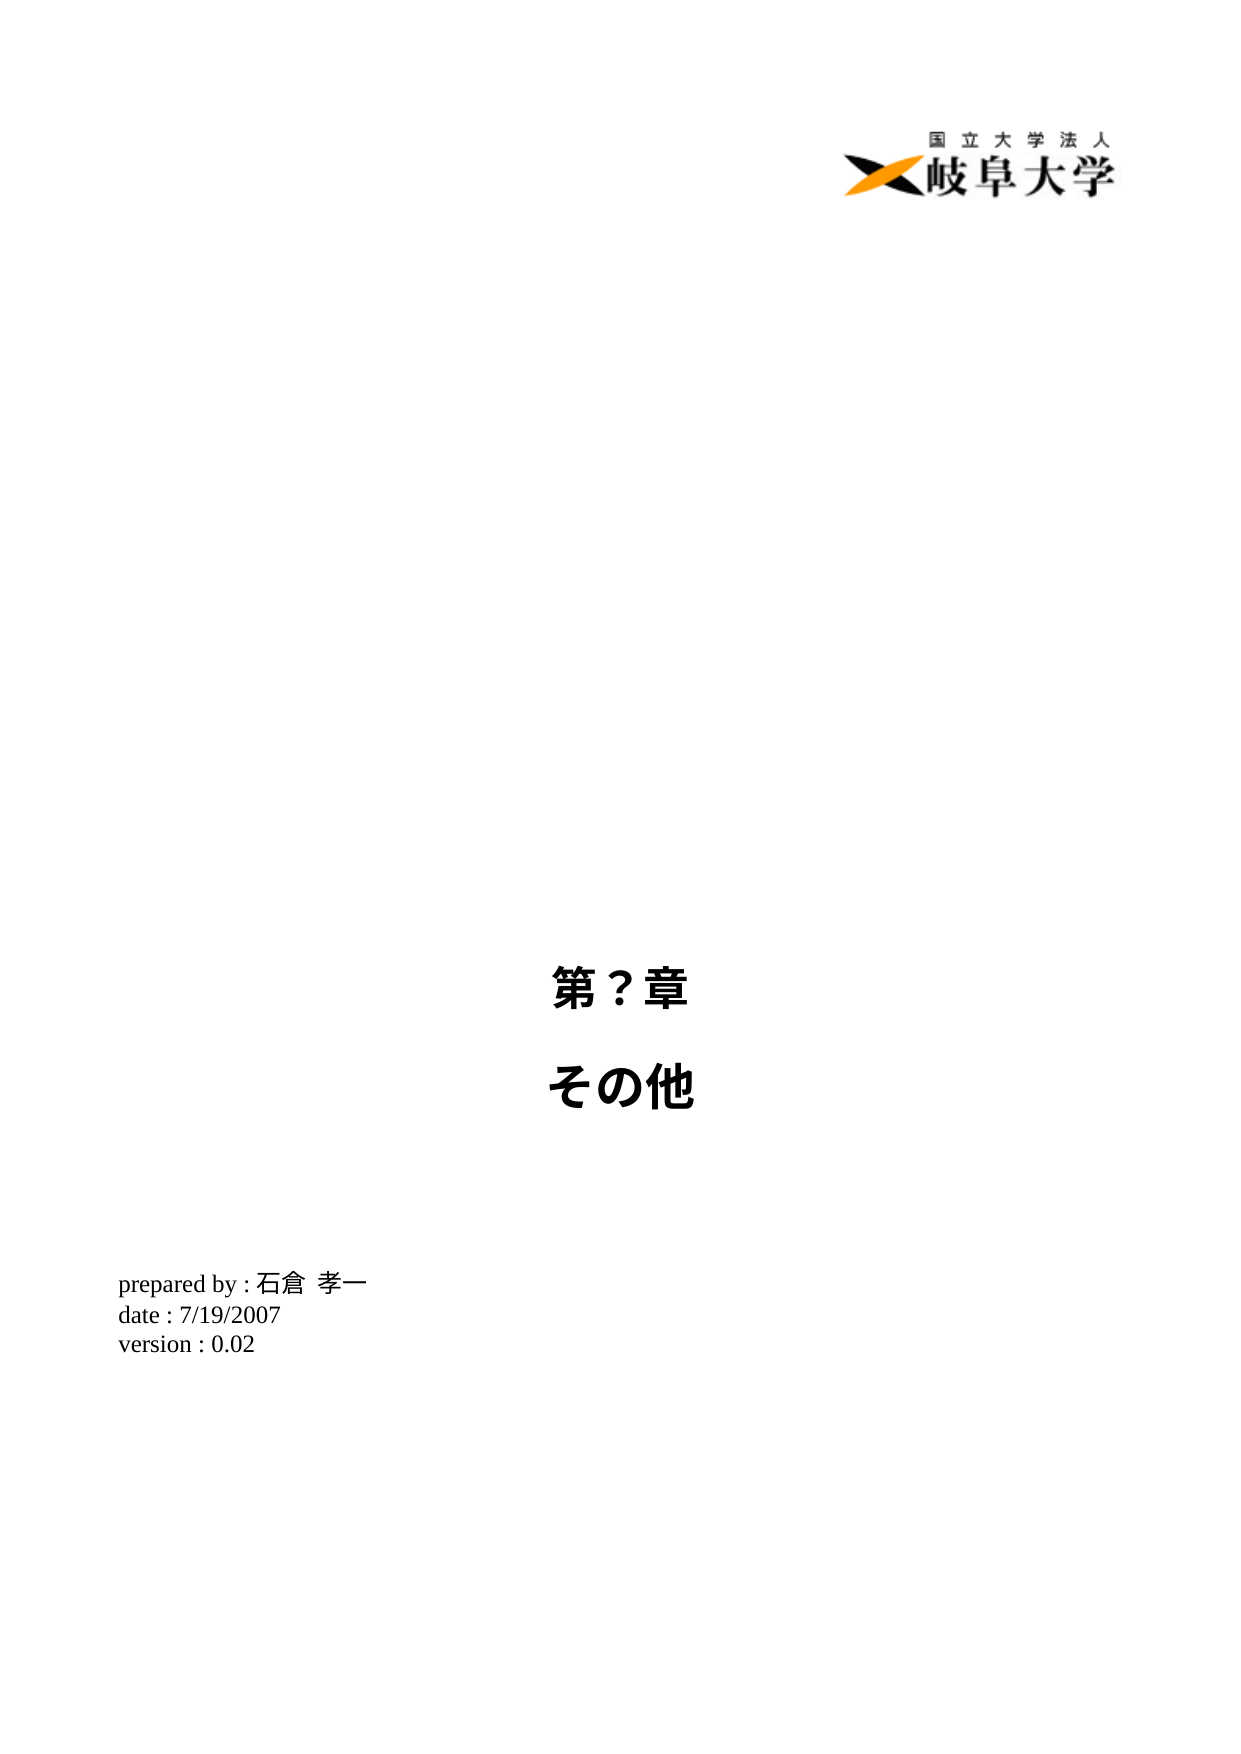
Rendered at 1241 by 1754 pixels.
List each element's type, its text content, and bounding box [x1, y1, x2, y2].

text date : 7/19/2007 [118, 1300, 1122, 1329]
text その他 [118, 1048, 1122, 1120]
text prepared by : 石倉 孝一 [118, 1264, 1122, 1300]
text version : 0.02 [118, 1329, 1122, 1358]
picture [834, 118, 1122, 205]
text 第？章 [118, 953, 1122, 1019]
